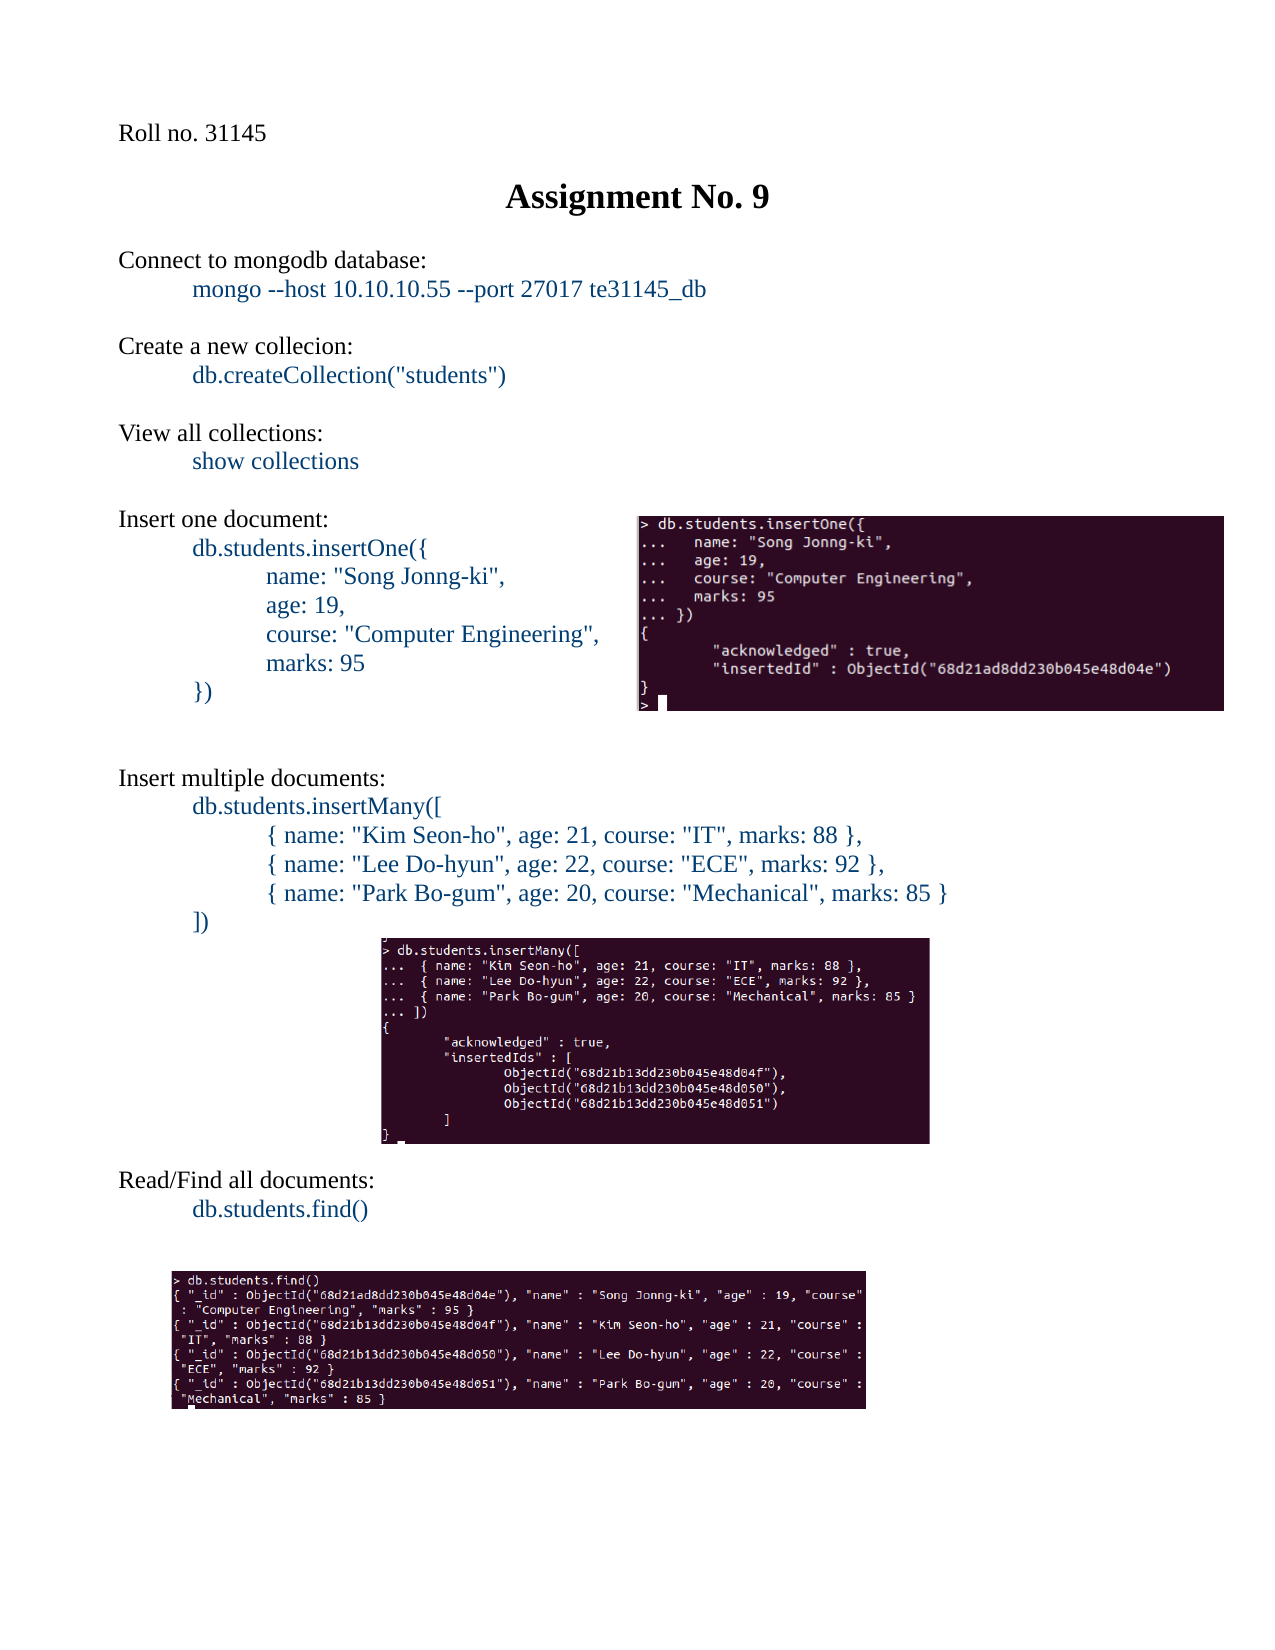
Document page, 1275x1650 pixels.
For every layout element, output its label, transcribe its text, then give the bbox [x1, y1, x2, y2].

picture [636, 516, 1224, 711]
text Insert one document: [118, 504, 1157, 533]
picture [171, 1271, 866, 1409]
text db.createCollection("students") [118, 360, 1157, 389]
text db.students.insertOne({ [118, 533, 636, 561]
text age: 19, [118, 590, 636, 619]
text Assignment No. 9 [118, 176, 1157, 216]
text show collections [118, 446, 1157, 475]
text course: "Computer Engineering", [118, 619, 636, 648]
text Insert multiple documents: [118, 763, 1157, 791]
picture [381, 938, 930, 1144]
text { name: "Kim Seon-ho", age: 21, course: "IT", marks: 88 }, [118, 820, 1157, 849]
text { name: "Lee Do-hyun", age: 22, course: "ECE", marks: 92 }, [118, 849, 1157, 878]
text db.students.insertMany([ [118, 791, 1157, 820]
text ]) [118, 906, 1157, 935]
text name: "Song Jonng-ki", [118, 561, 636, 590]
text { name: "Park Bo-gum", age: 20, course: "Mechanical", marks: 85 } [118, 878, 1157, 906]
text mongo --host 10.10.10.55 --port 27017 te31145_db [118, 274, 1157, 303]
text Read/Find all documents: [118, 1165, 1157, 1194]
text }) [118, 676, 636, 705]
text Roll no. 31145 [118, 118, 1157, 147]
text marks: 95 [118, 648, 636, 676]
text View all collections: [118, 418, 1157, 446]
text Create a new collecion: [118, 331, 1157, 360]
text Connect to mongodb database: [118, 245, 1157, 274]
text db.students.find() [118, 1194, 1157, 1223]
